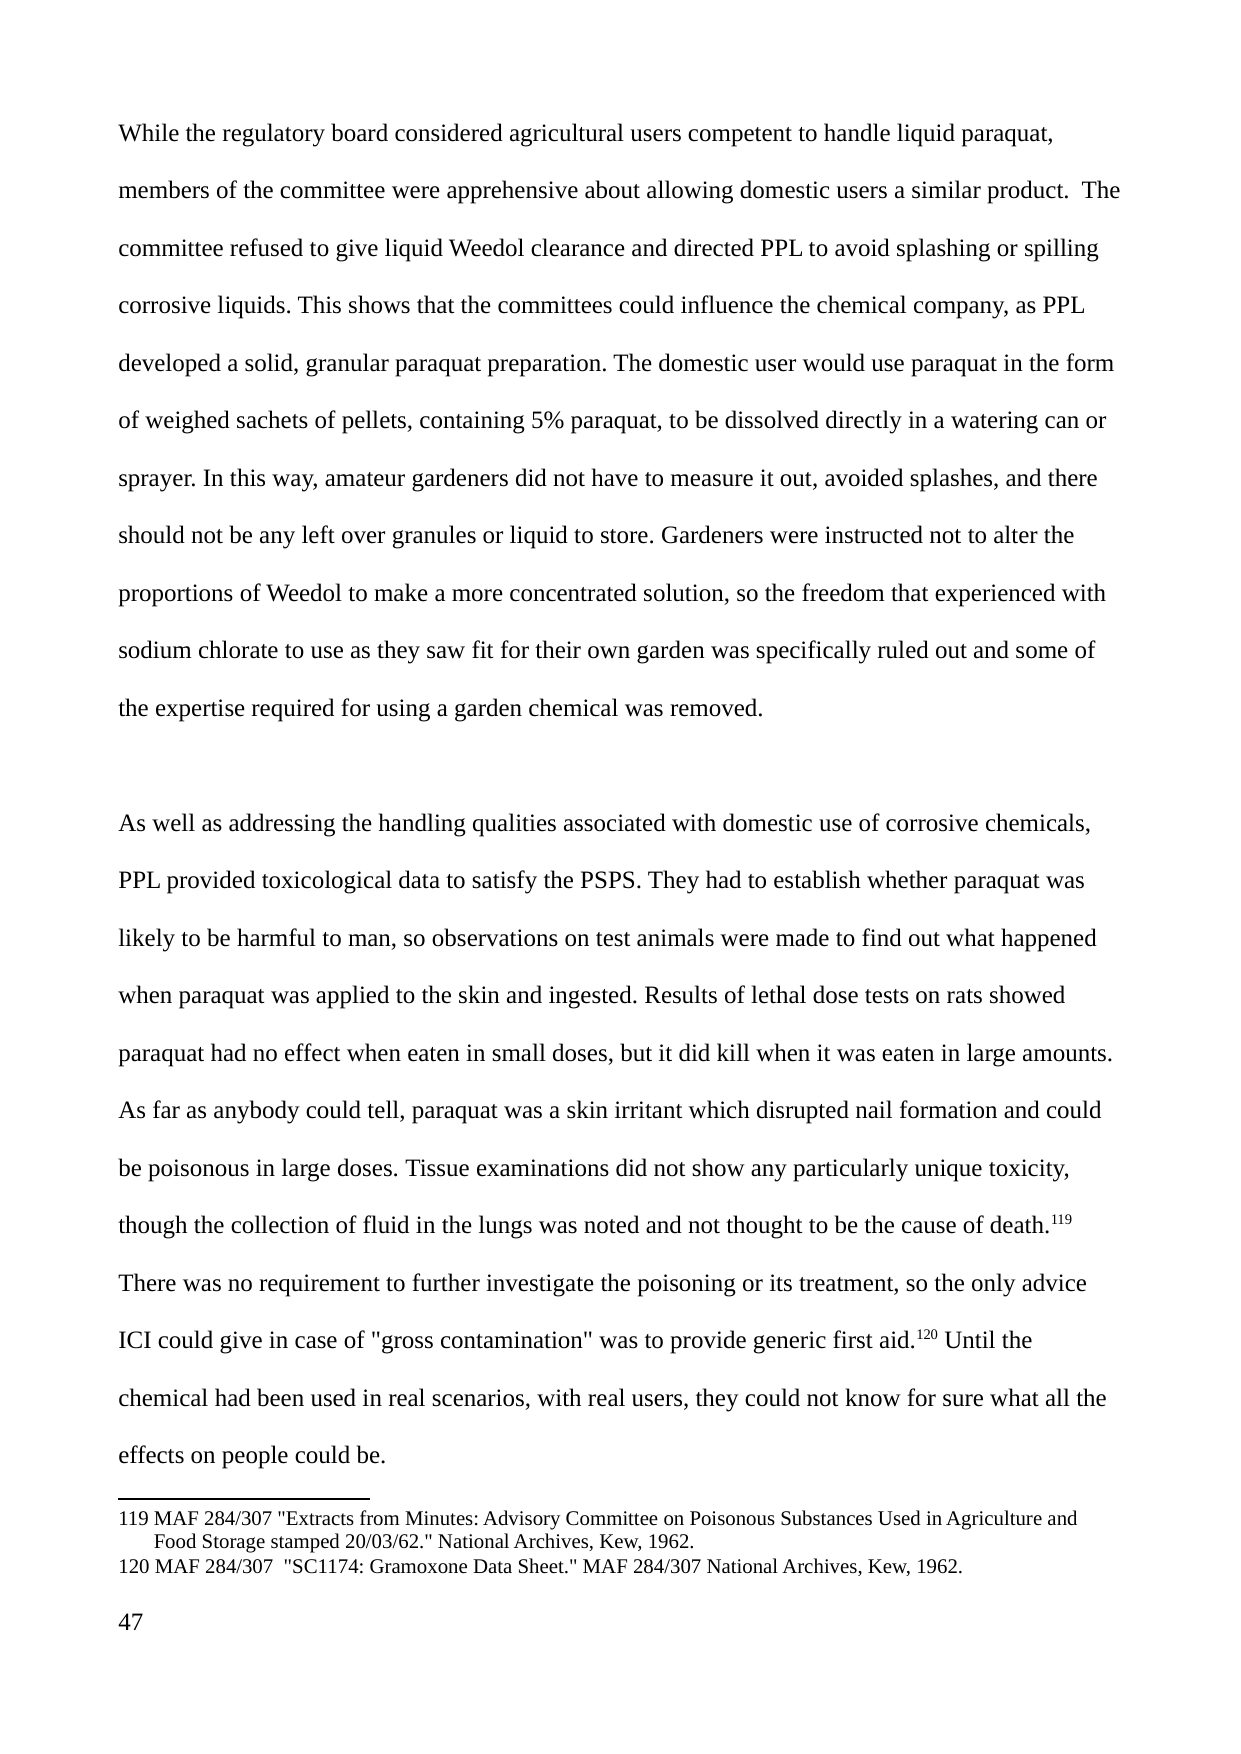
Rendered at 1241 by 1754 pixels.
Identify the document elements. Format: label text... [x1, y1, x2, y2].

text MAF 284/307 "Extracts from Minutes: Advisory Committee on Poisonous Substances Used in Agriculture and Food Storage stamped 20/03/62." National Archives, Kew, 1962. [118, 1505, 1122, 1553]
text MAF 284/307 "SC1174: Gramoxone Data Sheet." MAF 284/307 National Archives, Kew, 1962. [118, 1553, 1122, 1578]
text As well as addressing the handling qualities associated with domestic use of corrosive chemicals, PPL provided toxicological data to satisfy the PSPS. They had to establish whether paraquat was likely to be harmful to man, so observations on test animals were made to find out what happened when paraquat was applied to the skin and ingested. Results of lethal dose tests on rats showed paraquat had no effect when eaten in small doses, but it did kill when it was eaten in large amounts. As far as anybody could tell, paraquat was a skin irritant which disrupted nail formation and could be poisonous in large doses. Tissue examinations did not show any particularly unique toxicity, though the collection of fluid in the lungs was noted and not thought to be the cause of death. There was no requirement to further investigate the poisoning or its treatment, so the only advice ICI could give in case of "gross contamination" was to provide generic first aid. Until the chemical had been used in real scenarios, with real users, they could not know for sure what all the effects on people could be. [118, 808, 1122, 1469]
text While the regulatory board considered agricultural users competent to handle liquid paraquat, members of the committee were apprehensive about allowing domestic users a similar product. The committee refused to give liquid Weedol clearance and directed PPL to avoid splashing or spilling corrosive liquids. This shows that the committees could influence the chemical company, as PPL developed a solid, granular paraquat preparation. The domestic user would use paraquat in the form of weighed sachets of pellets, containing 5% paraquat, to be dissolved directly in a watering can or sprayer. In this way, amateur gardeners did not have to measure it out, avoided splashes, and there should not be any left over granules or liquid to store. Gardeners were instructed not to alter the proportions of Weedol to make a more concentrated solution, so the freedom that experienced with sodium chlorate to use as they saw fit for their own garden was specifically ruled out and some of the expertise required for using a garden chemical was removed. [118, 118, 1122, 722]
